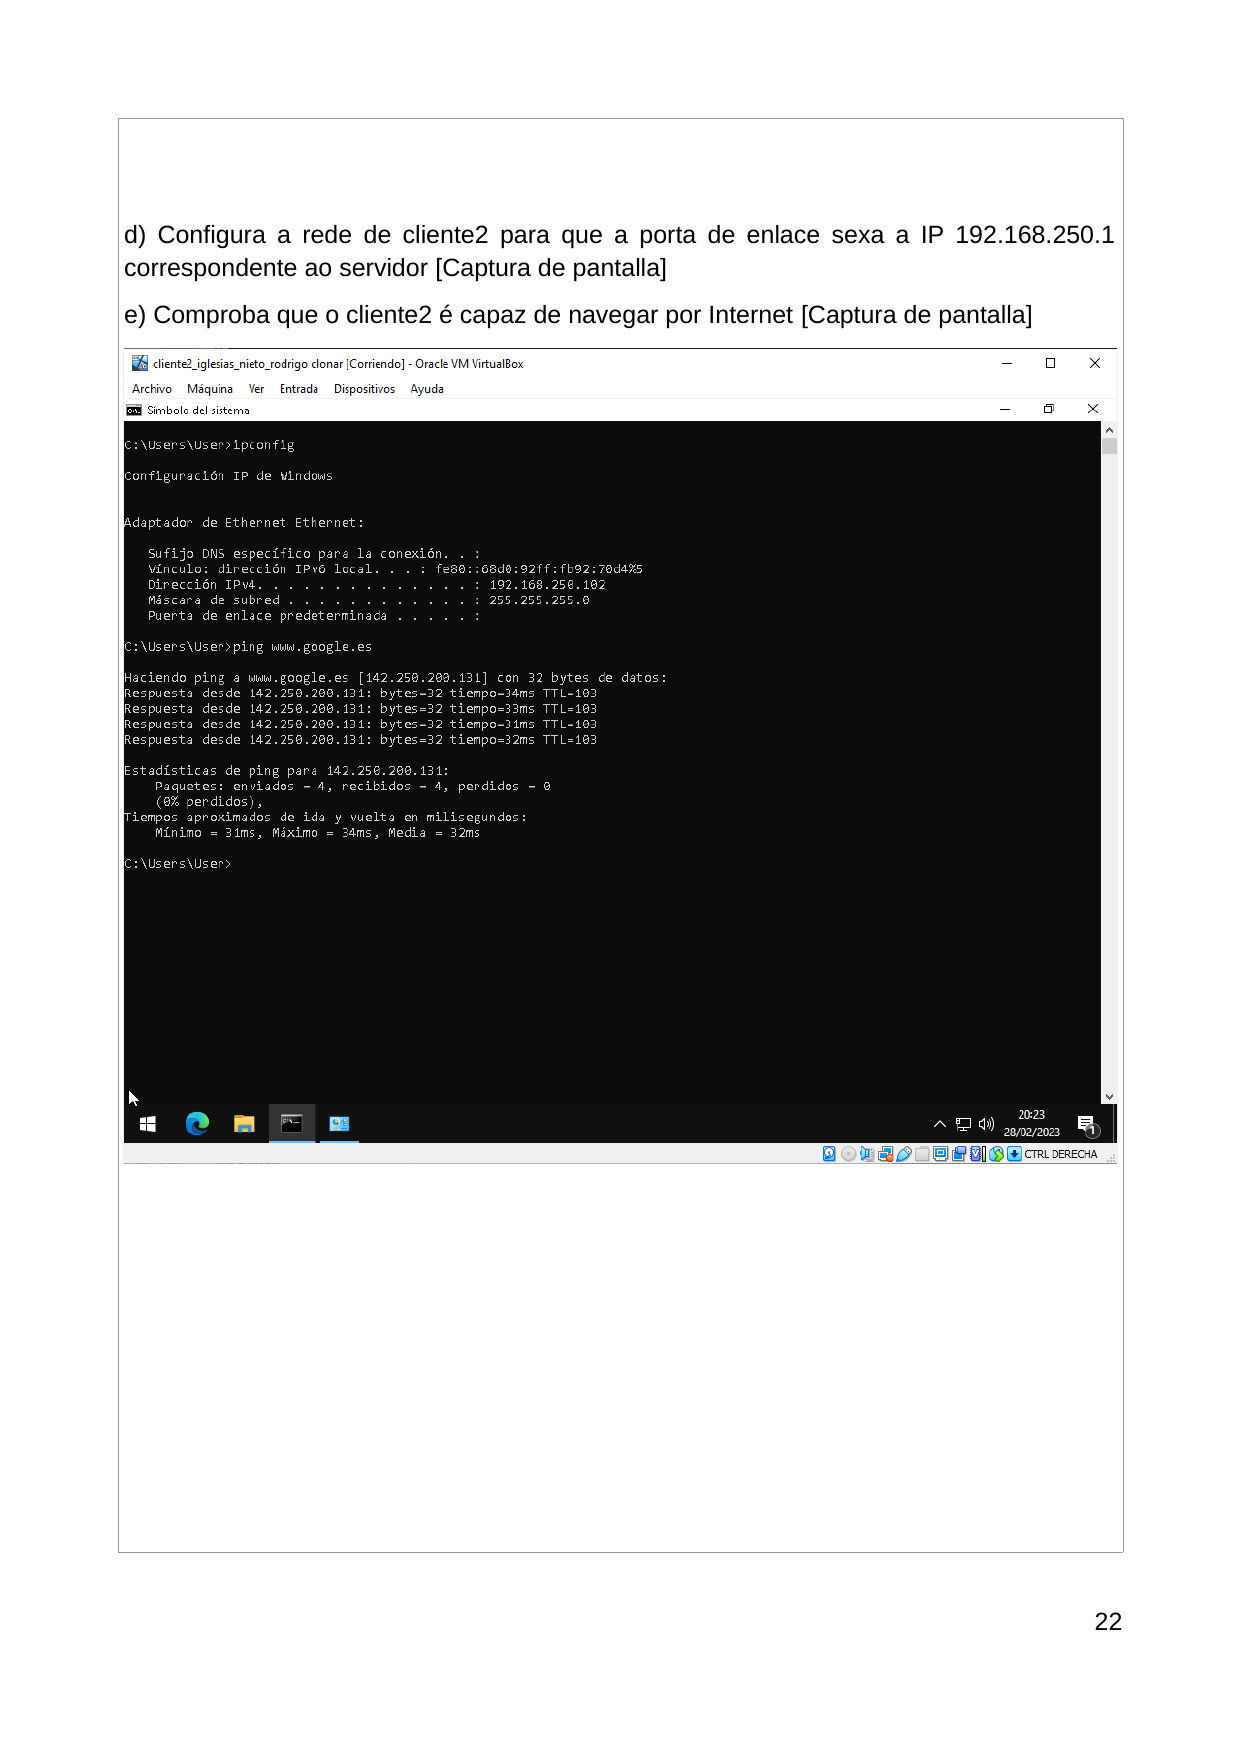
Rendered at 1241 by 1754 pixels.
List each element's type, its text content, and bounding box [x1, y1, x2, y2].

picture [123, 348, 1118, 1164]
table_cell d) Configura a rede de cliente2 para que a porta de enlace sexa a IP 192.168.250.1 correspondente ao servidor [Captura de pantalla] e) Comproba que o cliente2 é capaz de navegar por Internet [Captura de pantalla] [119, 119, 1123, 1552]
